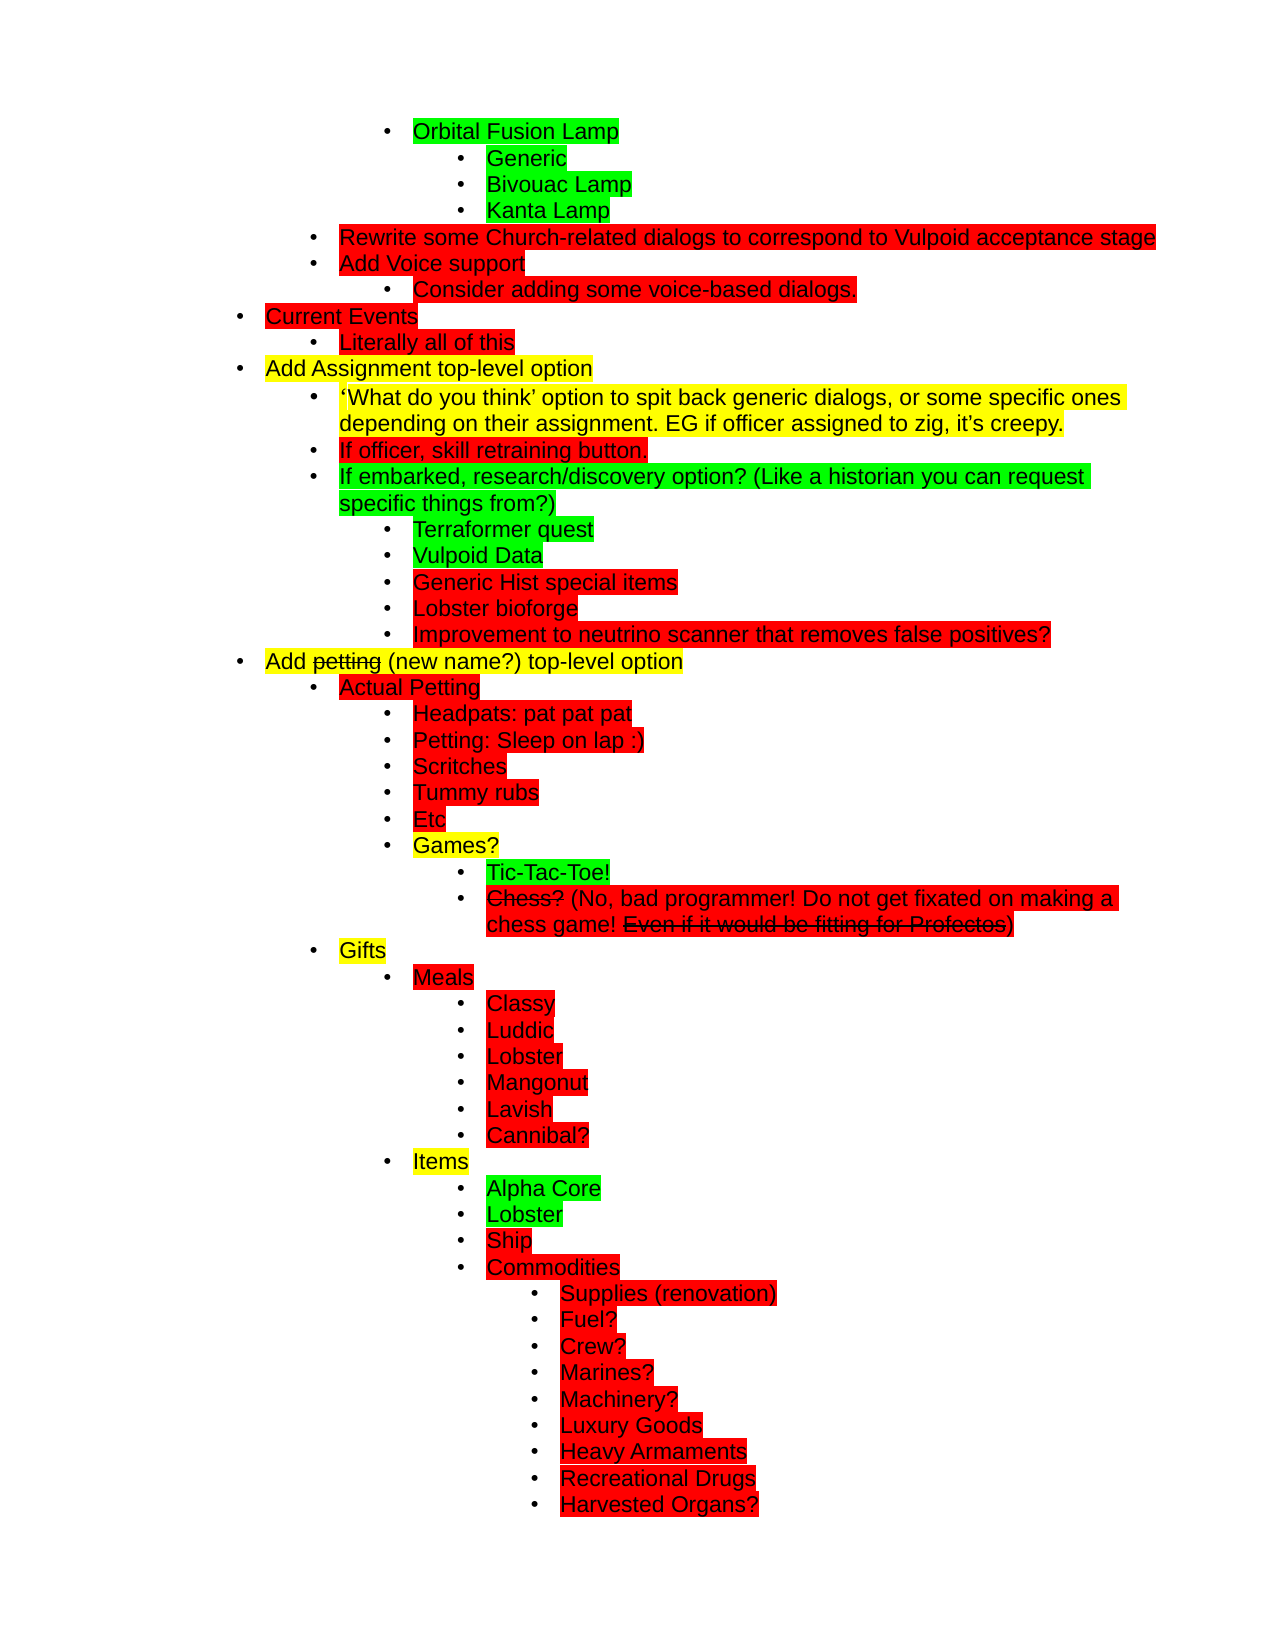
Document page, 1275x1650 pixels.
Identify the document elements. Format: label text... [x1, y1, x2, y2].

list Lavish [457, 1096, 1157, 1122]
list Actual Petting [309, 674, 1157, 700]
list Literally all of this [309, 329, 1157, 355]
list Supplies (renovation) [531, 1280, 1157, 1306]
list Add Assignment top-level option [236, 355, 1157, 382]
list Ship [457, 1227, 1157, 1254]
list Current Events [236, 303, 1157, 329]
list Marines? [531, 1359, 1157, 1386]
list Improvement to neutrino scanner that removes false positives? [383, 621, 1157, 648]
list Terraformer quest [383, 516, 1157, 542]
list Mangonut [457, 1069, 1157, 1096]
list Tummy rubs [383, 779, 1157, 806]
list Recreational Drugs [531, 1464, 1157, 1491]
list Etc [383, 806, 1157, 832]
list If officer, skill retraining button. [309, 437, 1157, 463]
list Consider adding some voice-based dialogs. [383, 276, 1157, 303]
list Orbital Fusion Lamp [383, 118, 1157, 144]
list Rewrite some Church-related dialogs to correspond to Vulpoid acceptance stage [309, 223, 1157, 250]
list Luddic [457, 1017, 1157, 1043]
list Add petting (new name?) top-level option [236, 648, 1157, 674]
list Generic Hist special items [383, 568, 1157, 595]
list ‘What do you think’ option to spit back generic dialogs, or some specific ones depending on their assignment. EG if officer assigned to zig, it’s creepy. [309, 382, 1157, 437]
list Games? [383, 832, 1157, 858]
list Chess? (No, bad programmer! Do not get fixated on making a chess game! Even if it would be fitting for Profectos) [457, 885, 1157, 937]
list Heavy Armaments [531, 1438, 1157, 1464]
list Commodities [457, 1254, 1157, 1280]
list If embarked, research/discovery option? (Like a historian you can request specific things from?) [309, 463, 1157, 516]
list Headpats: pat pat pat [383, 700, 1157, 727]
list Kanta Lamp [457, 197, 1157, 223]
list Machinery? [531, 1386, 1157, 1412]
list Vulpoid Data [383, 542, 1157, 568]
list Add Voice support [309, 250, 1157, 276]
list Items [383, 1148, 1157, 1175]
list Meals [383, 964, 1157, 990]
list Harvested Organs? [531, 1491, 1157, 1517]
list Classy [457, 990, 1157, 1017]
list Crew? [531, 1333, 1157, 1359]
list Fuel? [531, 1306, 1157, 1333]
list Lobster [457, 1043, 1157, 1069]
list Generic [457, 144, 1157, 171]
list Alpha Core [457, 1175, 1157, 1201]
list Luxury Goods [531, 1412, 1157, 1438]
list Tic-Tac-Toe! [457, 858, 1157, 885]
list Lobster bioforge [383, 595, 1157, 621]
list Gifts [309, 937, 1157, 964]
list Petting: Sleep on lap :) [383, 727, 1157, 753]
list Lobster [457, 1201, 1157, 1227]
list Scritches [383, 753, 1157, 779]
list Cannibal? [457, 1122, 1157, 1148]
list Bivouac Lamp [457, 171, 1157, 197]
